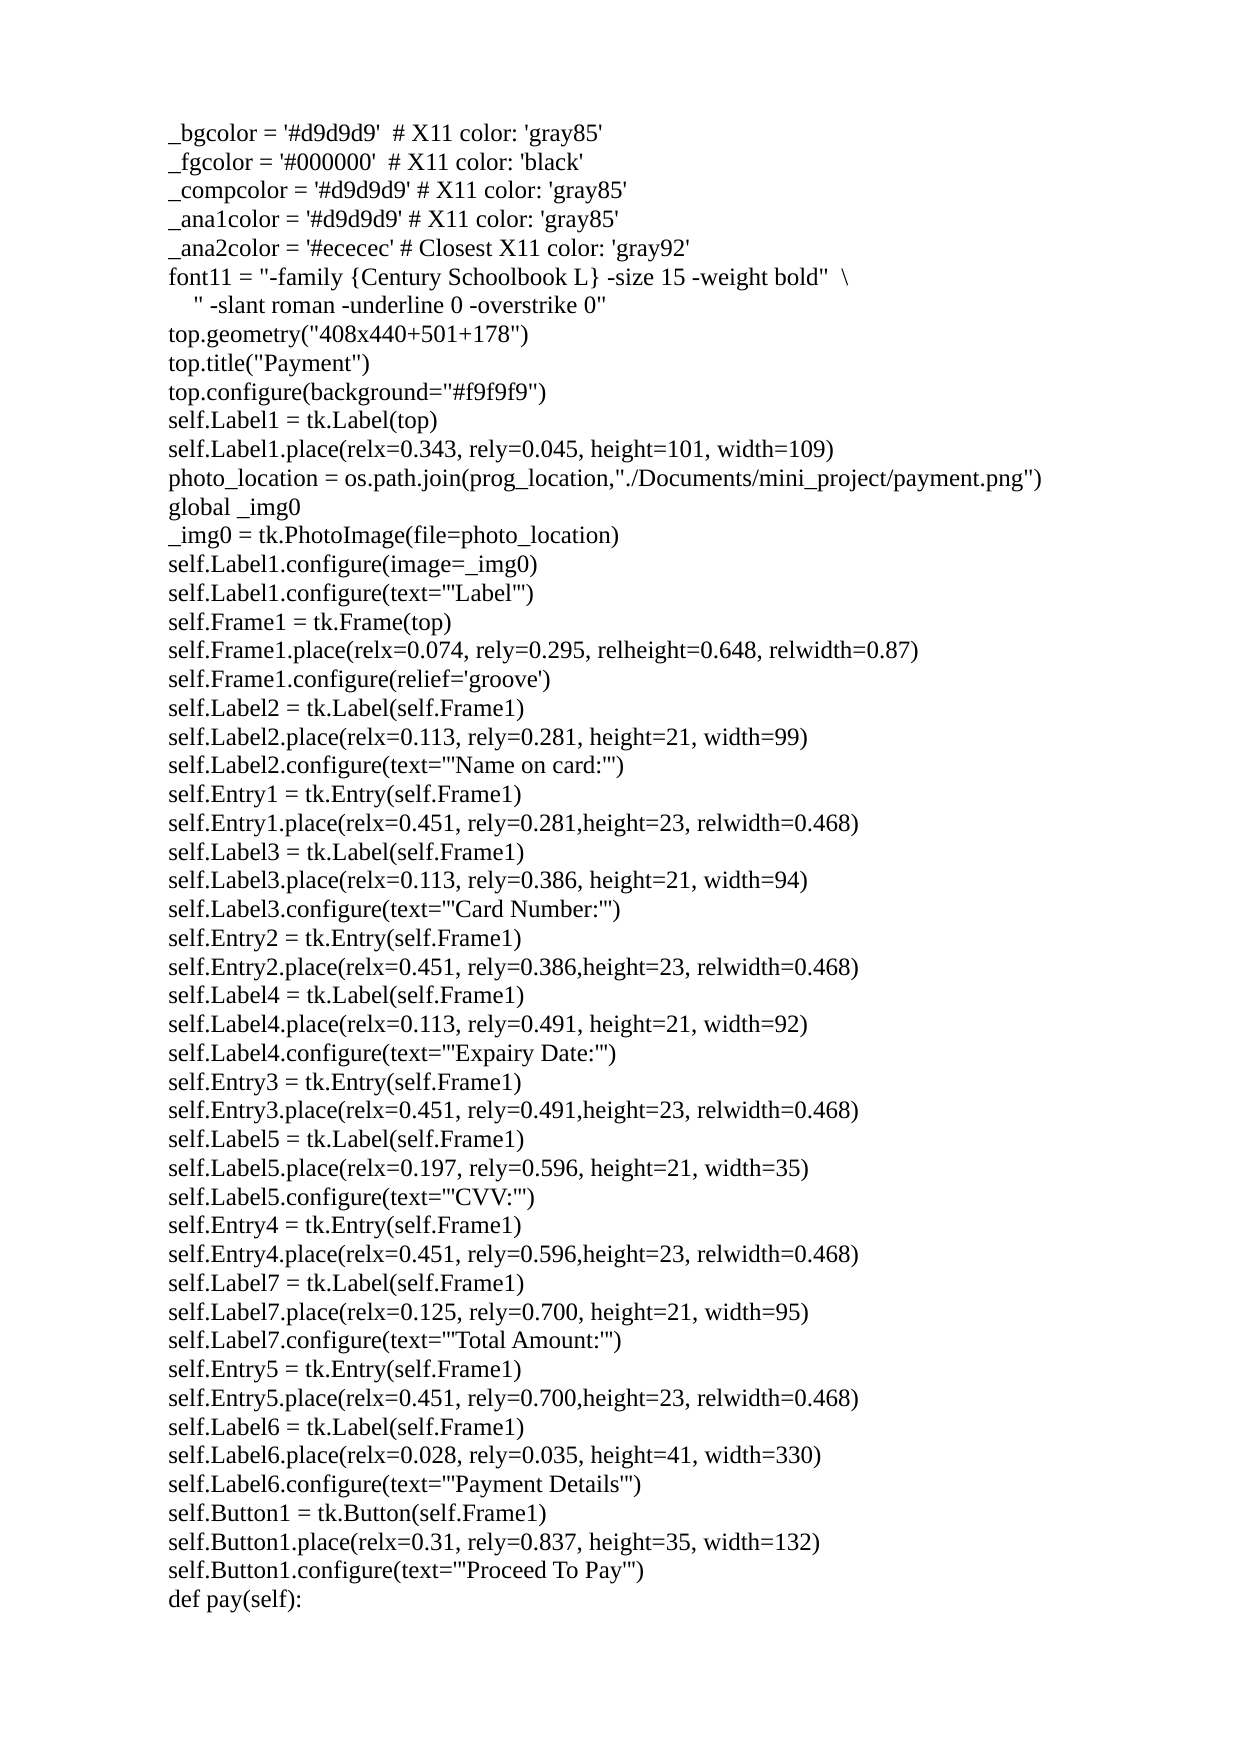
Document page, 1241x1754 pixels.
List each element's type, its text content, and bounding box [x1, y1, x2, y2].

text self.Entry4.place(relx=0.451, rely=0.596,height=23, relwidth=0.468) [118, 1239, 1122, 1268]
text _img0 = tk.PhotoImage(file=photo_location) [118, 521, 1122, 549]
text self.Label4.configure(text='''Expairy Date:''') [118, 1038, 1122, 1067]
text self.Label5.place(relx=0.197, rely=0.596, height=21, width=35) [118, 1153, 1122, 1182]
text self.Label6.configure(text='''Payment Details''') [118, 1469, 1122, 1498]
text self.Label3 = tk.Label(self.Frame1) [118, 837, 1122, 866]
text self.Entry1 = tk.Entry(self.Frame1) [118, 779, 1122, 808]
text self.Entry4 = tk.Entry(self.Frame1) [118, 1211, 1122, 1239]
text top.geometry("408x440+501+178") [118, 319, 1122, 348]
text self.Label4 = tk.Label(self.Frame1) [118, 981, 1122, 1009]
text _fgcolor = '#000000' # X11 color: 'black' [118, 147, 1122, 176]
text self.Label1 = tk.Label(top) [118, 406, 1122, 434]
text self.Entry3.place(relx=0.451, rely=0.491,height=23, relwidth=0.468) [118, 1096, 1122, 1124]
text self.Label3.place(relx=0.113, rely=0.386, height=21, width=94) [118, 866, 1122, 894]
text self.Label2 = tk.Label(self.Frame1) [118, 693, 1122, 722]
text self.Label6.place(relx=0.028, rely=0.035, height=41, width=330) [118, 1441, 1122, 1469]
text self.Frame1 = tk.Frame(top) [118, 607, 1122, 636]
text self.Label7.place(relx=0.125, rely=0.700, height=21, width=95) [118, 1297, 1122, 1326]
text _compcolor = '#d9d9d9' # X11 color: 'gray85' [118, 176, 1122, 204]
text self.Frame1.configure(relief='groove') [118, 664, 1122, 693]
text self.Entry5 = tk.Entry(self.Frame1) [118, 1354, 1122, 1383]
text self.Label7.configure(text='''Total Amount:''') [118, 1326, 1122, 1354]
text self.Entry1.place(relx=0.451, rely=0.281,height=23, relwidth=0.468) [118, 808, 1122, 837]
text self.Label5 = tk.Label(self.Frame1) [118, 1124, 1122, 1153]
text top.configure(background="#f9f9f9") [118, 377, 1122, 406]
text self.Label2.configure(text='''Name on card:''') [118, 751, 1122, 779]
text _ana1color = '#d9d9d9' # X11 color: 'gray85' [118, 204, 1122, 233]
text self.Label4.place(relx=0.113, rely=0.491, height=21, width=92) [118, 1009, 1122, 1038]
text top.title("Payment") [118, 348, 1122, 377]
text self.Label1.place(relx=0.343, rely=0.045, height=101, width=109) [118, 434, 1122, 463]
text self.Frame1.place(relx=0.074, rely=0.295, relheight=0.648, relwidth=0.87) [118, 636, 1122, 664]
text self.Button1.place(relx=0.31, rely=0.837, height=35, width=132) [118, 1527, 1122, 1556]
text self.Entry2.place(relx=0.451, rely=0.386,height=23, relwidth=0.468) [118, 952, 1122, 981]
text self.Label2.place(relx=0.113, rely=0.281, height=21, width=99) [118, 722, 1122, 751]
text self.Label6 = tk.Label(self.Frame1) [118, 1412, 1122, 1441]
text self.Label1.configure(image=_img0) [118, 549, 1122, 578]
text self.Entry3 = tk.Entry(self.Frame1) [118, 1067, 1122, 1096]
text self.Button1.configure(text='''Proceed To Pay''') [118, 1556, 1122, 1584]
text self.Button1 = tk.Button(self.Frame1) [118, 1498, 1122, 1527]
text self.Label7 = tk.Label(self.Frame1) [118, 1268, 1122, 1297]
text photo_location = os.path.join(prog_location,"./Documents/mini_project/payment.png") [118, 463, 1122, 492]
text font11 = "-family {Century Schoolbook L} -size 15 -weight bold" \ [118, 262, 1122, 291]
text self.Entry2 = tk.Entry(self.Frame1) [118, 923, 1122, 952]
text def pay(self): [118, 1584, 1122, 1613]
text self.Label1.configure(text='''Label''') [118, 578, 1122, 607]
text self.Label5.configure(text='''CVV:''') [118, 1182, 1122, 1211]
text self.Entry5.place(relx=0.451, rely=0.700,height=23, relwidth=0.468) [118, 1383, 1122, 1412]
text self.Label3.configure(text='''Card Number:''') [118, 894, 1122, 923]
text _ana2color = '#ececec' # Closest X11 color: 'gray92' [118, 233, 1122, 262]
text _bgcolor = '#d9d9d9' # X11 color: 'gray85' [118, 118, 1122, 147]
text global _img0 [118, 492, 1122, 521]
text " -slant roman -underline 0 -overstrike 0" [118, 291, 1122, 319]
